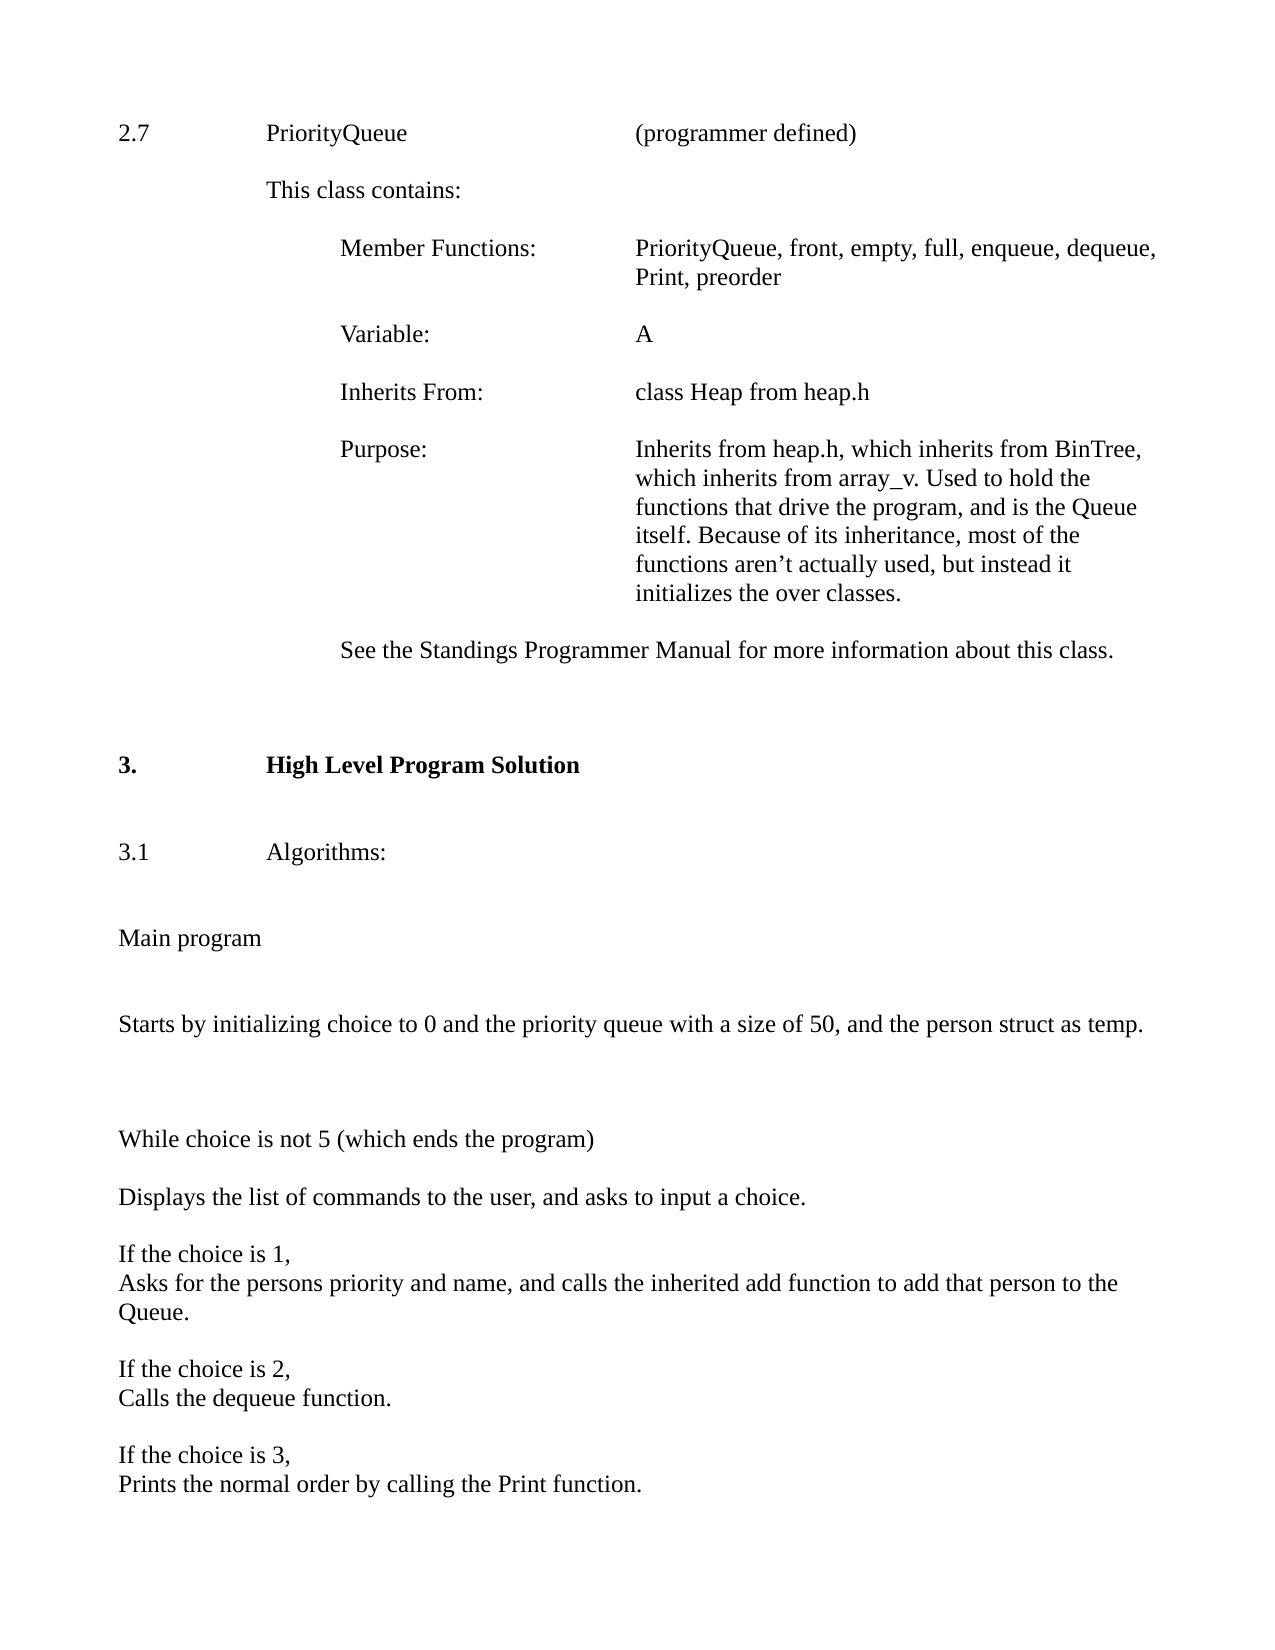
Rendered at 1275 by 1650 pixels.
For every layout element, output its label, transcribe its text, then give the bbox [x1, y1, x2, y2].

text Calls the dequeue function. [118, 1383, 1157, 1412]
text Prints the normal order by calling the Print function. [118, 1469, 1157, 1498]
text Member Functions: PriorityQueue, front, empty, full, enqueue, dequeue, Print, preorder [340, 233, 1157, 291]
text If the choice is 3, [118, 1441, 1157, 1469]
text Main program [118, 923, 1157, 952]
text 3. High Level Program Solution [118, 751, 1157, 779]
text See the Standings Programmer Manual for more information about this class. [340, 636, 1157, 664]
text Purpose: Inherits from heap.h, which inherits from BinTree, which inherits from array_v. Used to hold the functions that drive the program, and is the Queue itself. Because of its inheritance, most of the functions aren’t actually used, but instead it initializes the over classes. [340, 434, 1157, 607]
text This class contains: [118, 176, 1157, 204]
text Starts by initializing choice to 0 and the priority queue with a size of 50, and the person struct as temp. [118, 1009, 1157, 1038]
text If the choice is 2, [118, 1354, 1157, 1383]
text 2.7 PriorityQueue (programmer defined) [118, 118, 1157, 147]
text 3.1 Algorithms: [118, 837, 1157, 866]
text Asks for the persons priority and name, and calls the inherited add function to add that person to the Queue. [118, 1268, 1157, 1326]
text Variable: A [340, 319, 1157, 348]
text Displays the list of commands to the user, and asks to input a choice. [118, 1182, 1157, 1211]
text Inherits From: class Heap from heap.h [340, 377, 1157, 406]
text If the choice is 1, [118, 1239, 1157, 1268]
text While choice is not 5 (which ends the program) [118, 1124, 1157, 1153]
